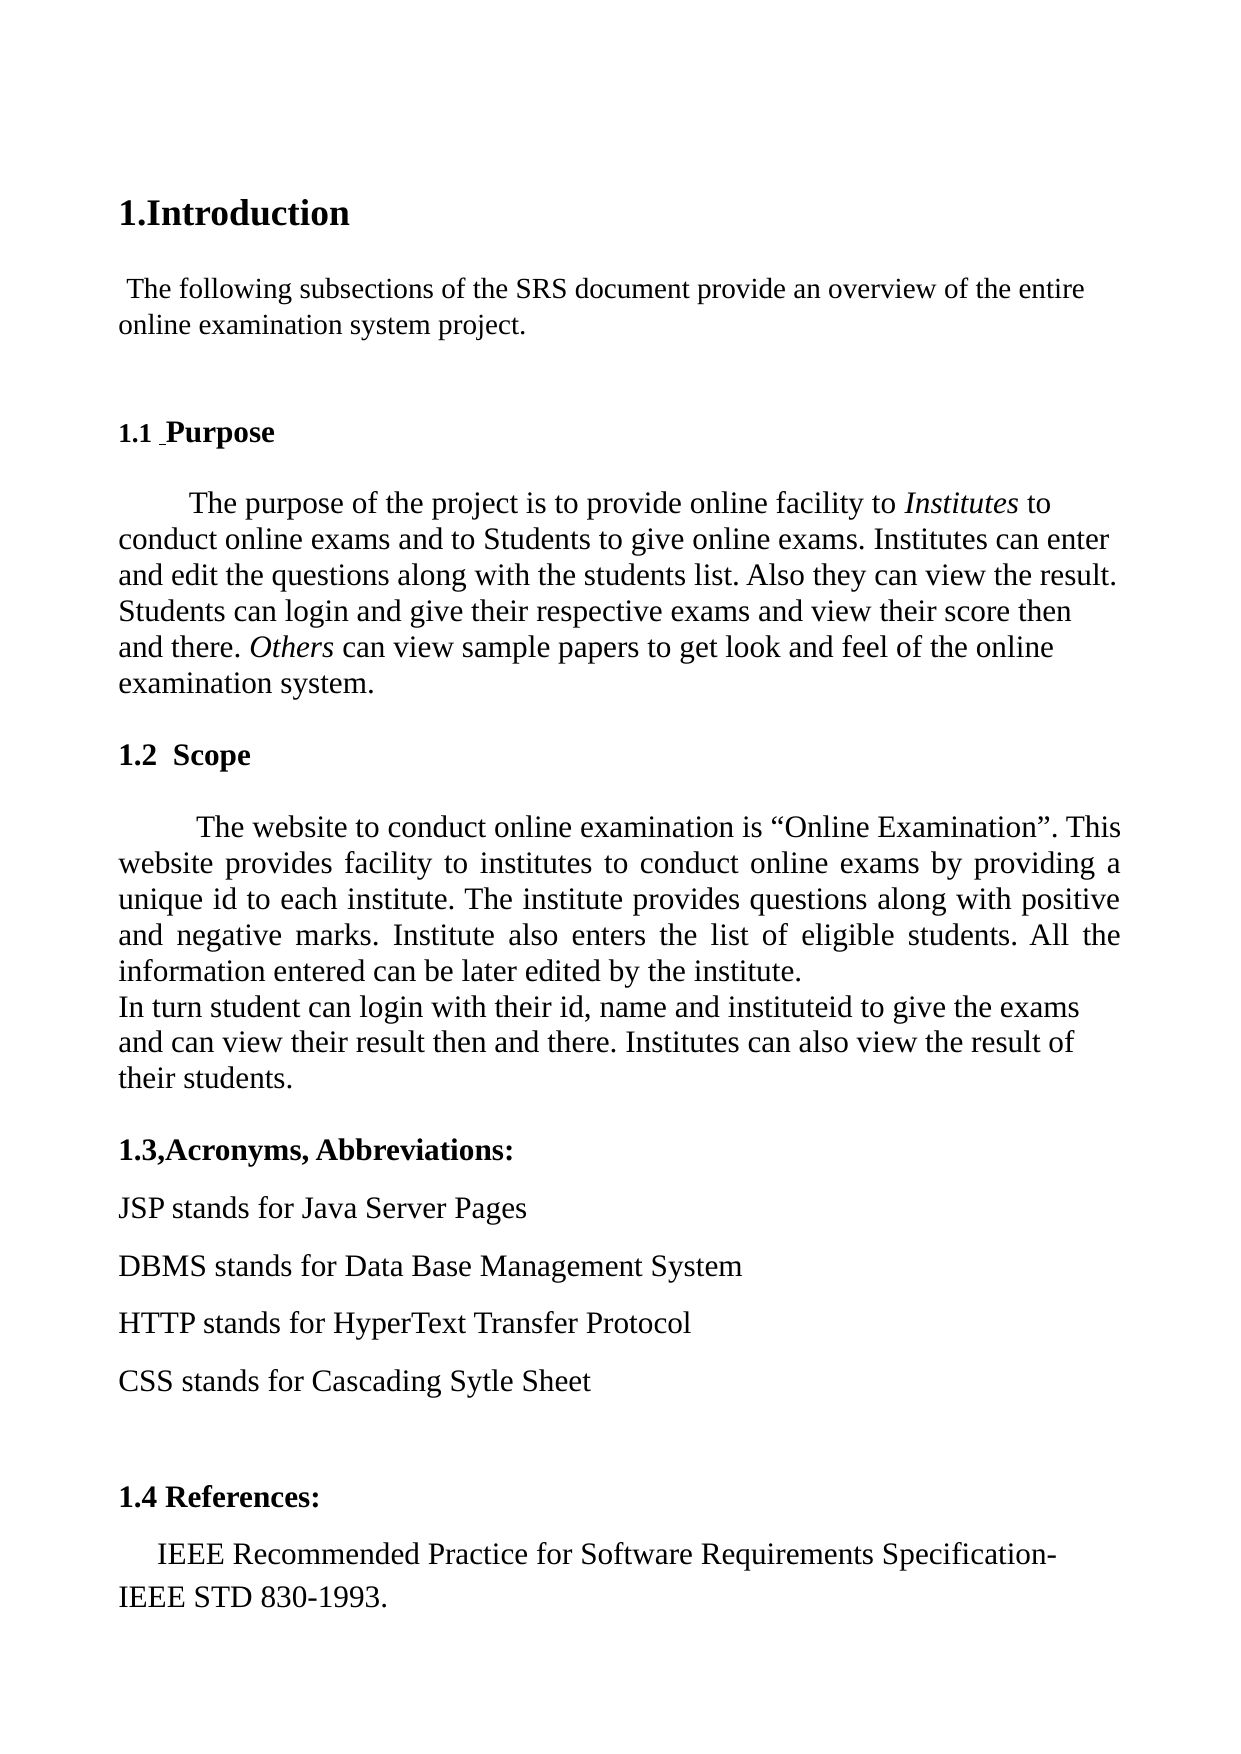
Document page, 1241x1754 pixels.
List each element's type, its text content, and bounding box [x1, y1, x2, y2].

text 1.2 Scope [118, 736, 1122, 772]
text 1.3,Acronyms, Abbreviations: [118, 1132, 1122, 1167]
text 1.4 References: [118, 1478, 1122, 1514]
text The following subsections of the SRS document provide an overview of the entire online examination system project. [118, 269, 1122, 341]
text IEEE Recommended Practice for Software Requirements Specification- IEEE STD 830-1993. [118, 1536, 1122, 1614]
text The website to conduct online examination is “Online Examination”. This website provides facility to institutes to conduct online exams by providing a unique id to each institute. The institute provides questions along with positive and negative marks. Institute also enters the list of eligible students. All the information entered can be later edited by the institute. [118, 808, 1122, 988]
text JSP stands for Java Server Pages [118, 1189, 1122, 1225]
text 1.Introduction [118, 190, 1122, 233]
text In turn student can login with their id, name and instituteid to give the exams and can view their result then and there. Institutes can also view the result of their students. [118, 988, 1122, 1096]
text HTTP stands for HyperText Transfer Protocol [118, 1305, 1122, 1341]
text DBMS stands for Data Base Management System [118, 1247, 1122, 1283]
text 1.1 Purpose [118, 413, 1122, 449]
text CSS stands for Cascading Sytle Sheet [118, 1362, 1122, 1398]
text The purpose of the project is to provide online facility to Institutes to conduct online exams and to Students to give online exams. Institutes can enter and edit the questions along with the students list. Also they can view the result. Students can login and give their respective exams and view their score then and there. Others can view sample papers to get look and feel of the online examination system. [118, 485, 1122, 700]
